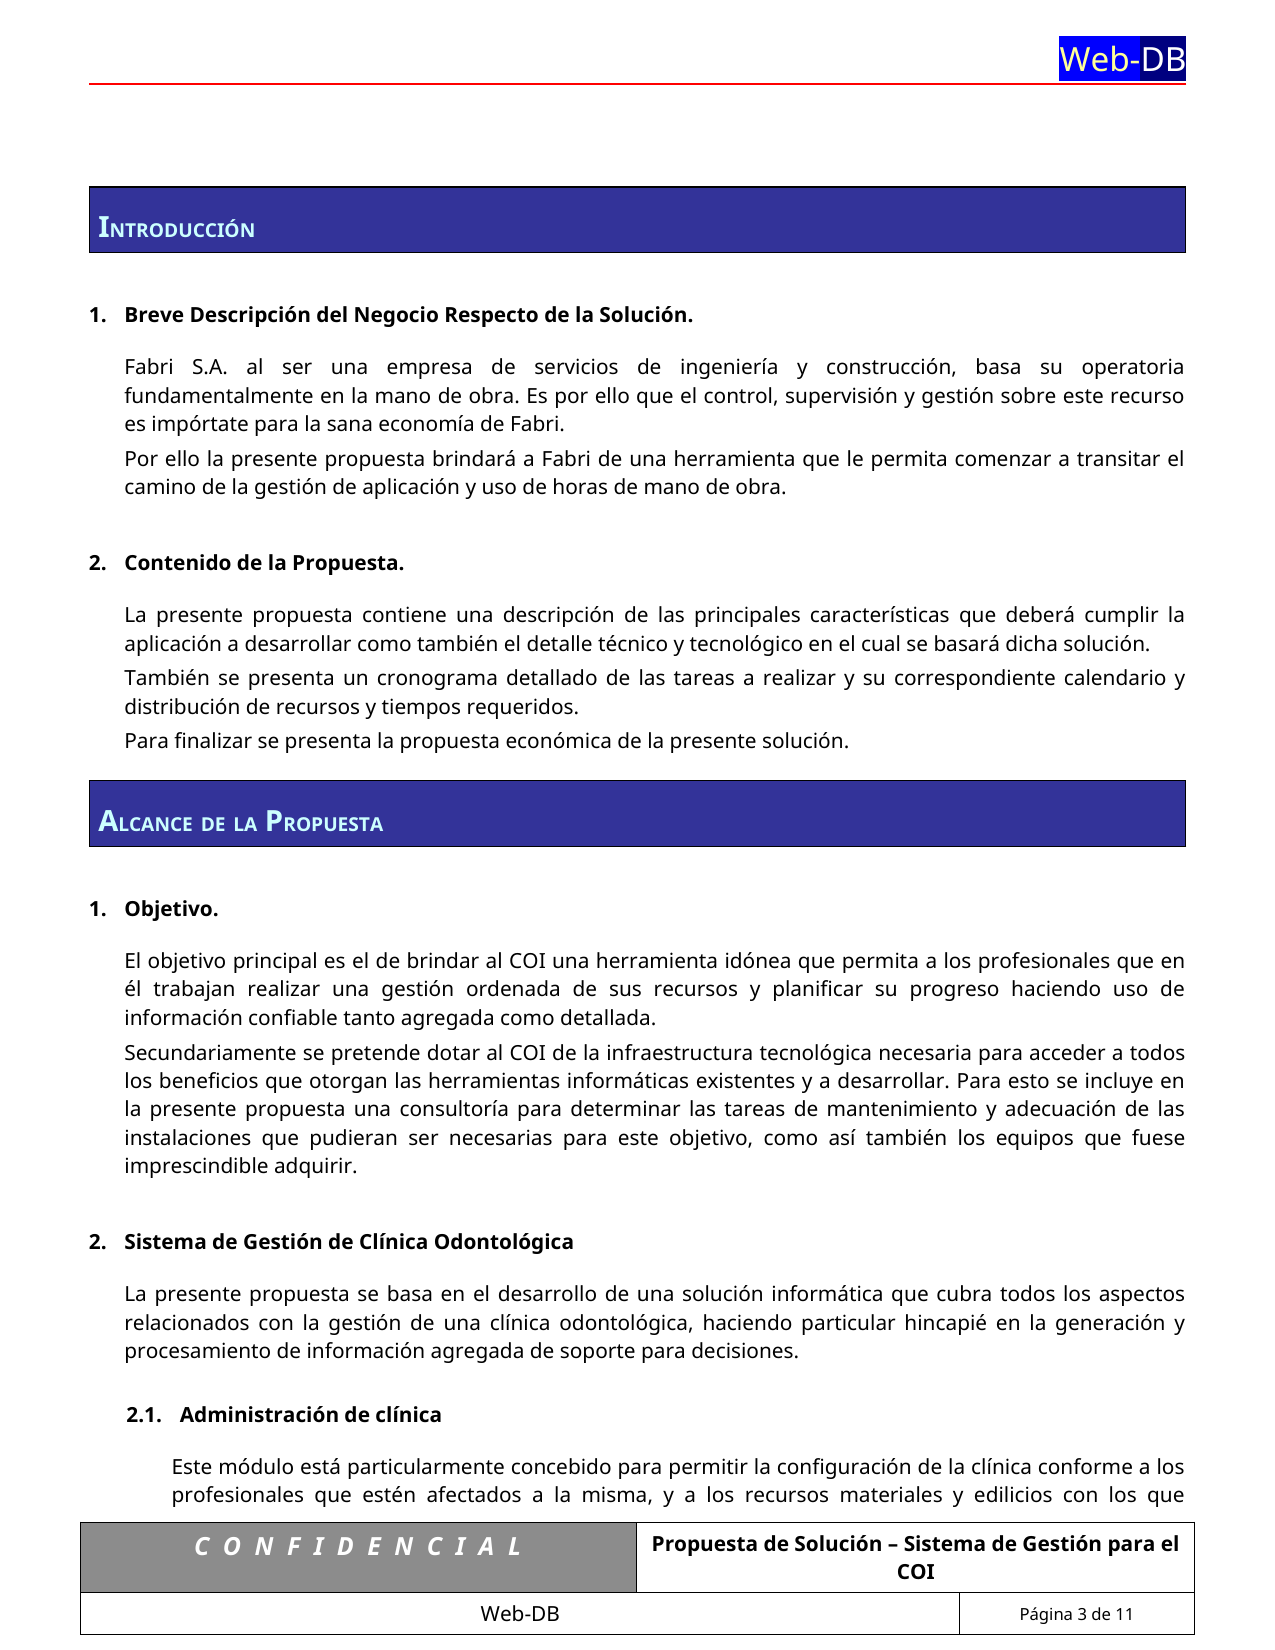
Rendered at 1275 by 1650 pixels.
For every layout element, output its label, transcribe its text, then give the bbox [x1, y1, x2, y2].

list Breve Descripción del Negocio Respecto de la Solución. [89, 300, 1186, 329]
text Este módulo está particularmente concebido para permitir la configuración de la clínica conforme a los profesionales que estén afectados a la misma, y a los recursos materiales y edilicios con los que [171, 1452, 1186, 1509]
text La presente propuesta contiene una descripción de las principales características que deberá cumplir la aplicación a desarrollar como también el detalle técnico y tecnológico en el cual se basará dicha solución. [124, 600, 1186, 657]
list Objetivo. [89, 894, 1186, 922]
subtitle Introducción [90, 188, 1185, 252]
text Para finalizar se presenta la propuesta económica de la presente solución. [124, 727, 1186, 755]
text El objetivo principal es el de brindar al COI una herramienta idónea que permita a los profesionales que en él trabajan realizar una gestión ordenada de sus recursos y planificar su progreso haciendo uso de información confiable tanto agregada como detallada. [124, 946, 1186, 1031]
text Por ello la presente propuesta brindará a Fabri de una herramienta que le permita comenzar a transitar el camino de la gestión de aplicación y uso de horas de mano de obra. [124, 444, 1186, 501]
list Sistema de Gestión de Clínica Odontológica [89, 1227, 1186, 1256]
text La presente propuesta se basa en el desarrollo de una solución informática que cubra todos los aspectos relacionados con la gestión de una clínica odontológica, haciendo particular hincapié en la generación y procesamiento de información agregada de soporte para decisiones. [124, 1279, 1186, 1364]
text Secundariamente se pretende dotar al COI de la infraestructura tecnológica necesaria para acceder a todos los beneficios que otorgan las herramientas informáticas existentes y a desarrollar. Para esto se incluye en la presente propuesta una consultoría para determinar las tareas de mantenimiento y adecuación de las instalaciones que pudieran ser necesarias para este objetivo, como así también los equipos que fuese imprescindible adquirir. [124, 1038, 1186, 1180]
text También se presenta un cronograma detallado de las tareas a realizar y su correspondiente calendario y distribución de recursos y tiempos requeridos. [124, 663, 1186, 720]
list Administración de clínica [89, 1400, 1186, 1428]
text Fabri S.A. al ser una empresa de servicios de ingeniería y construcción, basa su operatoria fundamentalmente en la mano de obra. Es por ello que el control, supervisión y gestión sobre este recurso es impórtate para la sana economía de Fabri. [124, 352, 1186, 438]
list Contenido de la Propuesta. [89, 548, 1186, 577]
subtitle Alcance de la Propuesta [90, 781, 1185, 846]
